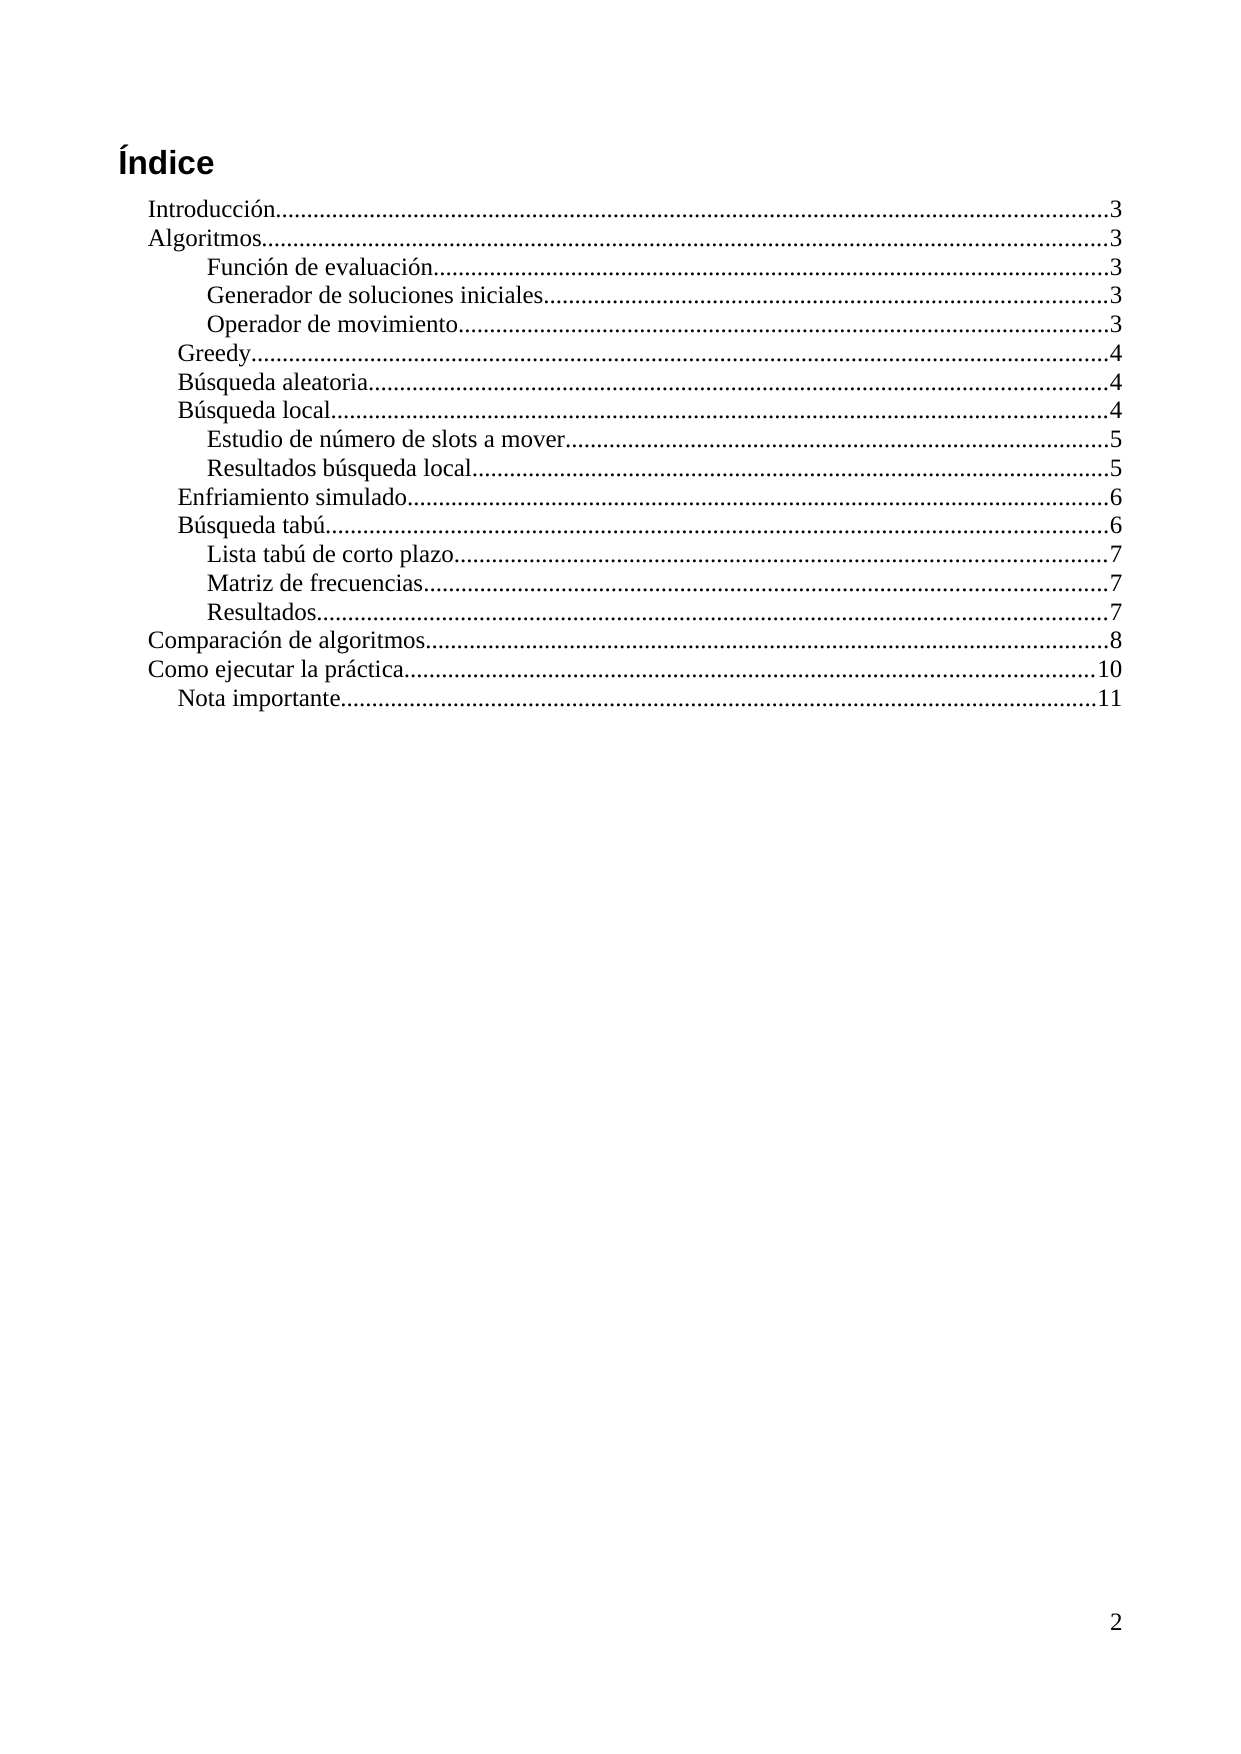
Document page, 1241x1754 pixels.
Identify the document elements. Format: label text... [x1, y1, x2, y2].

text Algoritmos 3 [148, 223, 1122, 252]
text Introducción 3 [148, 194, 1122, 223]
text Búsqueda tabú 6 [177, 510, 1122, 539]
text Búsqueda aleatoria 4 [177, 367, 1122, 395]
text Operador de movimiento 3 [207, 309, 1122, 338]
text Generador de soluciones iniciales 3 [207, 280, 1122, 309]
text Estudio de número de slots a mover 5 [207, 424, 1122, 453]
text Greedy 4 [177, 338, 1122, 367]
text Comparación de algoritmos 8 [148, 625, 1122, 654]
text Matriz de frecuencias 7 [207, 568, 1122, 597]
text Lista tabú de corto plazo 7 [207, 539, 1122, 568]
text Enfriamiento simulado 6 [177, 482, 1122, 510]
text Nota importante 11 [177, 683, 1122, 712]
text Resultados 7 [207, 597, 1122, 625]
text Función de evaluación 3 [207, 252, 1122, 280]
text Como ejecutar la práctica 10 [148, 654, 1122, 683]
text Resultados búsqueda local 5 [207, 453, 1122, 482]
text Búsqueda local 4 [177, 395, 1122, 424]
subtitle Índice [118, 143, 1122, 182]
